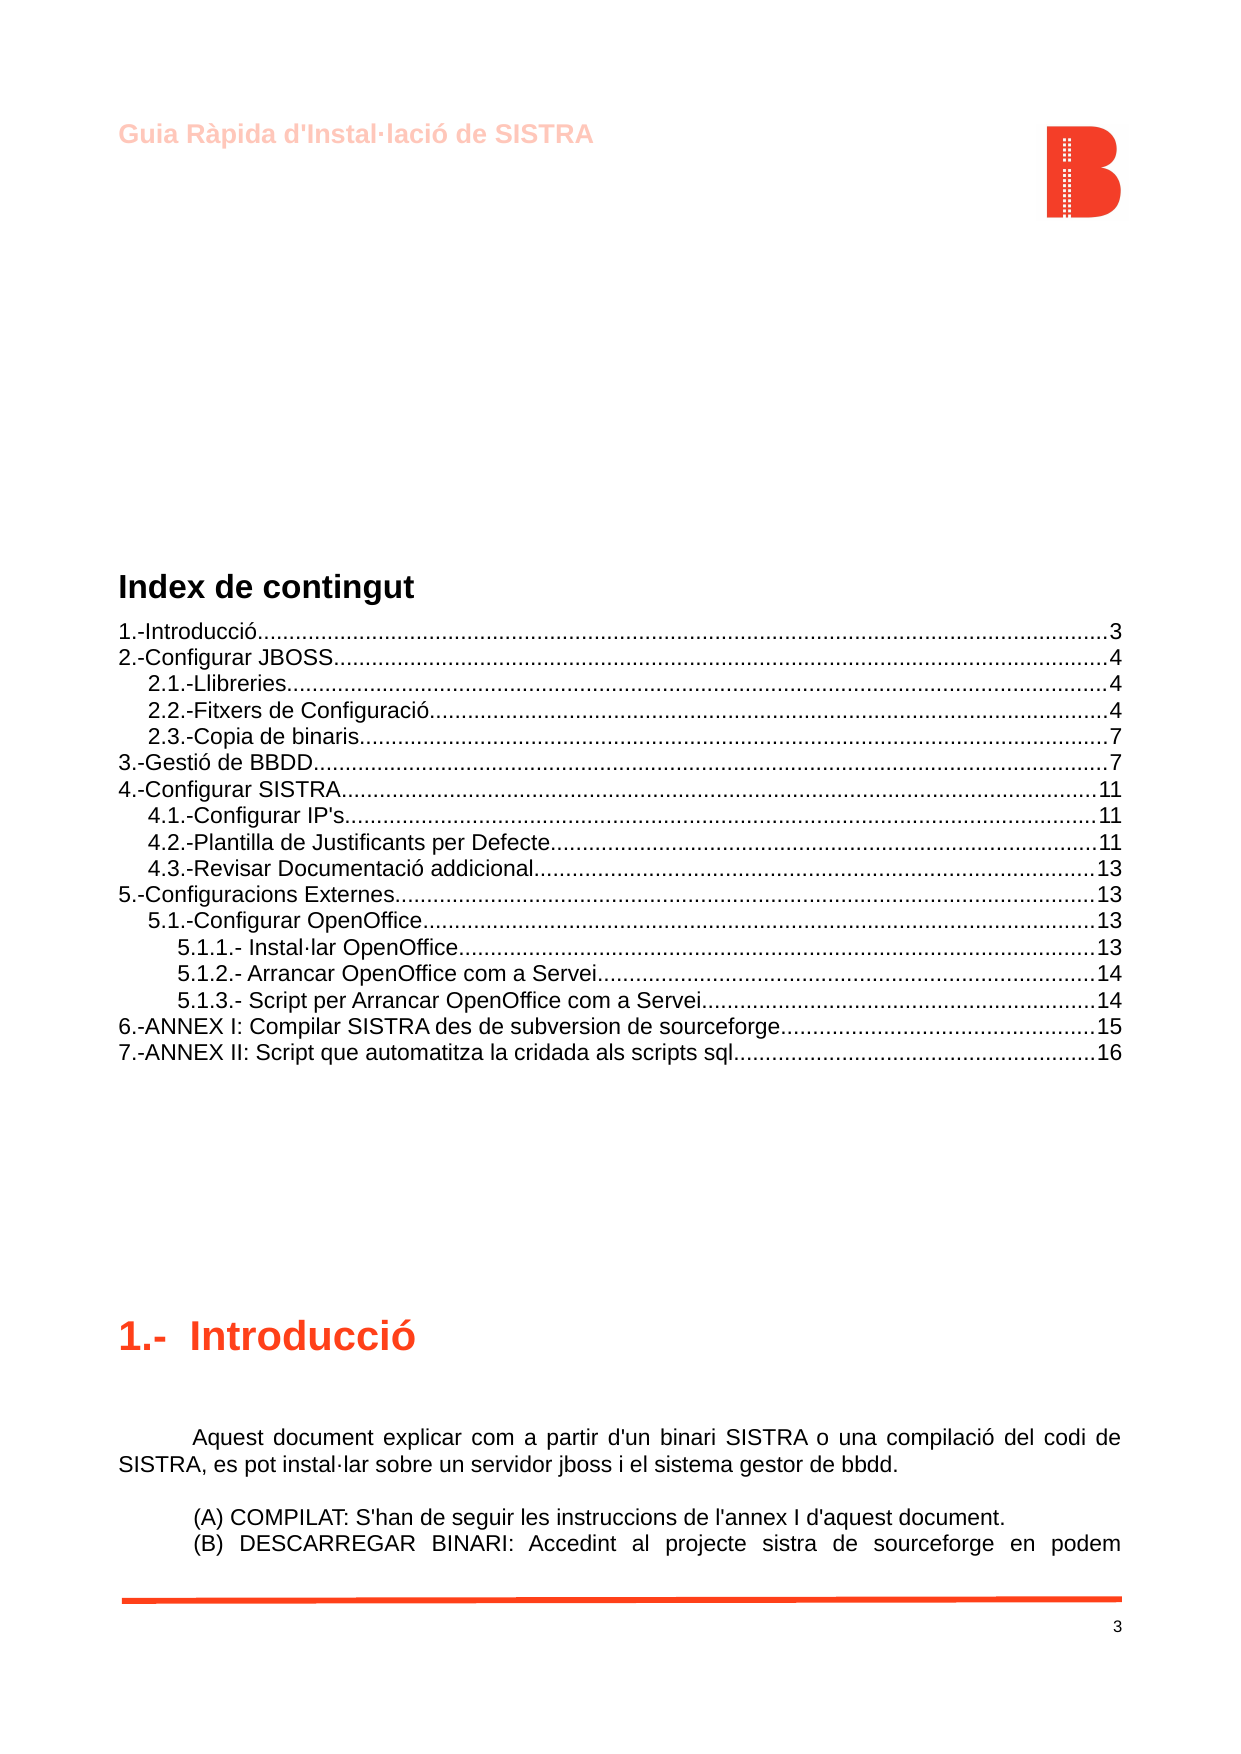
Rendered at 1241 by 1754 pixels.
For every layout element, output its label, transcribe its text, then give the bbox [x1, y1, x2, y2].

text 7.-ANNEX II: Script que automatitza la cridada als scripts sql 16 [118, 1039, 1122, 1066]
text 4.1.-Configurar IP's 11 [148, 802, 1122, 828]
text 5.1.-Configurar OpenOffice 13 [148, 907, 1122, 934]
text 2.3.-Copia de binaris 7 [148, 723, 1122, 749]
text 2.2.-Fitxers de Configuració 4 [148, 697, 1122, 723]
text 4.3.-Revisar Documentació addicional 13 [148, 855, 1122, 881]
text 5.1.2.- Arrancar OpenOffice com a Servei 14 [177, 960, 1122, 987]
text 2.1.-Llibreries 4 [148, 670, 1122, 697]
text 4.2.-Plantilla de Justificants per Defecte 11 [148, 828, 1122, 855]
subtitle Introducció [118, 1311, 1122, 1359]
text 5.1.1.- Instal·lar OpenOffice 13 [177, 934, 1122, 960]
text 3.-Gestió de BBDD 7 [118, 749, 1122, 776]
text 5.1.3.- Script per Arrancar OpenOffice com a Servei 14 [177, 987, 1122, 1013]
picture [1036, 124, 1130, 221]
text 1.-Introducció 3 [118, 618, 1122, 644]
text 6.-ANNEX I: Compilar SISTRA des de subversion de sourceforge 15 [118, 1013, 1122, 1039]
text 2.-Configurar JBOSS 4 [118, 644, 1122, 670]
text (B) DESCARREGAR BINARI: Accedint al projecte sistra de sourceforge en podem [193, 1530, 1122, 1556]
text Aquest document explicar com a partir d'un binari SISTRA o una compilació del codi de SISTRA, es pot instal·lar sobre un servidor jboss i el sistema gestor de bbdd. [118, 1424, 1122, 1477]
subtitle Index de contingut [118, 567, 1122, 605]
text 4.-Configurar SISTRA 11 [118, 776, 1122, 802]
text 5.-Configuracions Externes 13 [118, 881, 1122, 907]
text (A) COMPILAT: S'han de seguir les instruccions de l'annex I d'aquest document. [193, 1503, 1122, 1530]
